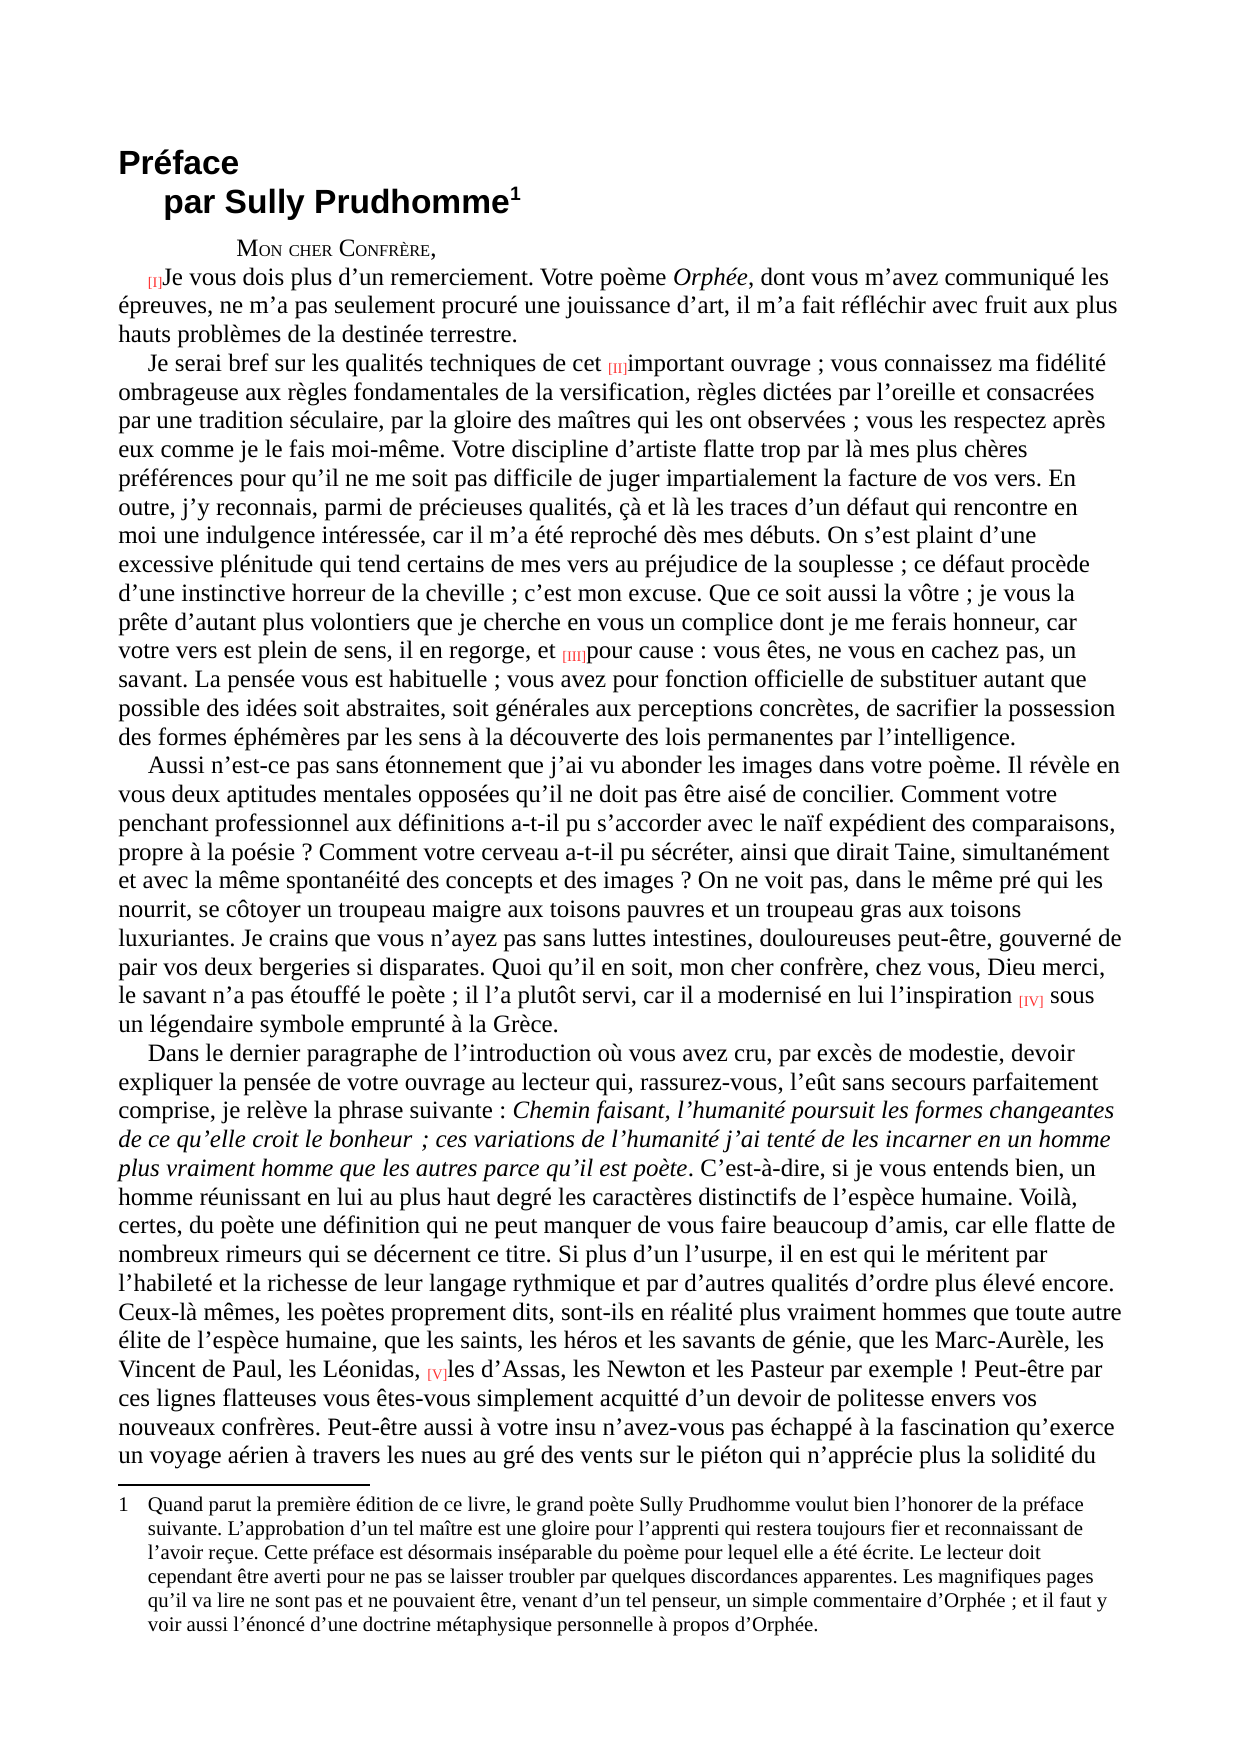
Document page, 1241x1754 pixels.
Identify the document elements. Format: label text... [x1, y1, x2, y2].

text Mon cher Confrère, [236, 233, 1122, 262]
text Quand parut la première édition de ce livre, le grand poète Sully Prudhomme voulut bien l’honorer de la préface suivante. L’approbation d’un tel maître est une gloire pour l’apprenti qui restera toujours fier et reconnaissant de l’avoir reçue. Cette préface est désormais inséparable du poème pour lequel elle a été écrite. Le lecteur doit cependant être averti pour ne pas se laisser troubler par quelques discordances apparentes. Les magnifiques pages qu’il va lire ne sont pas et ne pouvaient être, venant d’un tel penseur, un simple commentaire d’Orphée ; et il faut y voir aussi l’énoncé d’une doctrine métaphysique personnelle à propos d’Orphée. [118, 1491, 1122, 1636]
text Aussi n’est-ce pas sans étonnement que j’ai vu abonder les images dans votre poème. Il révèle en vous deux aptitudes mentales opposées qu’il ne doit pas être aisé de concilier. Comment votre penchant professionnel aux définitions a-t-il pu s’accorder avec le naïf expédient des comparaisons, propre à la poésie ? Comment votre cerveau a-t-il pu sécréter, ainsi que dirait Taine, simultanément et avec la même spontanéité des concepts et des images ? On ne voit pas, dans le même pré qui les nourrit, se côtoyer un troupeau maigre aux toisons pauvres et un troupeau gras aux toisons luxuriantes. Je crains que vous n’ayez pas sans luttes intestines, douloureuses peut-être, gouverné de pair vos deux bergeries si disparates. Quoi qu’il en soit, mon cher confrère, chez vous, Dieu merci, le savant n’a pas étouffé le poète ; il l’a plutôt servi, car il a modernisé en lui l’inspiration [IV] sous un légendaire symbole emprunté à la Grèce. [118, 750, 1122, 1038]
text [I]Je vous dois plus d’un remerciement. Votre poème Orphée, dont vous m’avez communiqué les épreuves, ne m’a pas seulement procuré une jouissance d’art, il m’a fait réfléchir avec fruit aux plus hauts problèmes de la destinée terrestre. [118, 262, 1122, 348]
text Je serai bref sur les qualités techniques de cet [II]important ouvrage ; vous connaissez ma fidélité ombrageuse aux règles fondamentales de la versification, règles dictées par l’oreille et consacrées par une tradition séculaire, par la gloire des maîtres qui les ont observées ; vous les respectez après eux comme je le fais moi-même. Votre discipline d’artiste flatte trop par là mes plus chères préférences pour qu’il ne me soit pas difficile de juger impartialement la facture de vos vers. En outre, j’y reconnais, parmi de précieuses qualités, çà et là les traces d’un défaut qui rencontre en moi une indulgence intéressée, car il m’a été reproché dès mes débuts. On s’est plaint d’une excessive plénitude qui tend certains de mes vers au préjudice de la souplesse ; ce défaut procède d’une instinctive horreur de la cheville ; c’est mon excuse. Que ce soit aussi la vôtre ; je vous la prête d’autant plus volontiers que je cherche en vous un complice dont je me ferais honneur, car votre vers est plein de sens, il en regorge, et [III]pour cause : vous êtes, ne vous en cachez pas, un savant. La pensée vous est habituelle ; vous avez pour fonction officielle de substituer autant que possible des idées soit abstraites, soit générales aux perceptions concrètes, de sacrifier la possession des formes éphémères par les sens à la découverte des lois permanentes par l’intelligence. [118, 348, 1122, 750]
text Dans le dernier paragraphe de l’introduction où vous avez cru, par excès de modestie, devoir expliquer la pensée de votre ouvrage au lecteur qui, rassurez-vous, l’eût sans secours parfaitement comprise, je relève la phrase suivante : Chemin faisant, l’humanité poursuit les formes changeantes de ce qu’elle croit le bonheur ; ces variations de l’humanité j’ai tenté de les incarner en un homme plus vraiment homme que les autres parce qu’il est poète. C’est-à-dire, si je vous entends bien, un homme réunissant en lui au plus haut degré les caractères distinctifs de l’espèce humaine. Voilà, certes, du poète une définition qui ne peut manquer de vous faire beaucoup d’amis, car elle flatte de nombreux rimeurs qui se décernent ce titre. Si plus d’un l’usurpe, il en est qui le méritent par l’habileté et la richesse de leur langage rythmique et par d’autres qualités d’ordre plus élevé encore. Ceux-là mêmes, les poètes proprement dits, sont-ils en réalité plus vraiment hommes que toute autre élite de l’espèce humaine, que les saints, les héros et les savants de génie, que les Marc-Aurèle, les Vincent de Paul, les Léonidas, [V]les d’Assas, les Newton et les Pasteur par exemple ! Peut-être par ces lignes flatteuses vous êtes-vous simplement acquitté d’un devoir de politesse envers vos nouveaux confrères. Peut-être aussi à votre insu n’avez-vous pas échappé à la fascination qu’exerce un voyage aérien à travers les nues au gré des vents sur le piéton qui n’apprécie plus la solidité du [118, 1038, 1122, 1469]
subtitle Préface par Sully Prudhomme [118, 143, 1122, 220]
